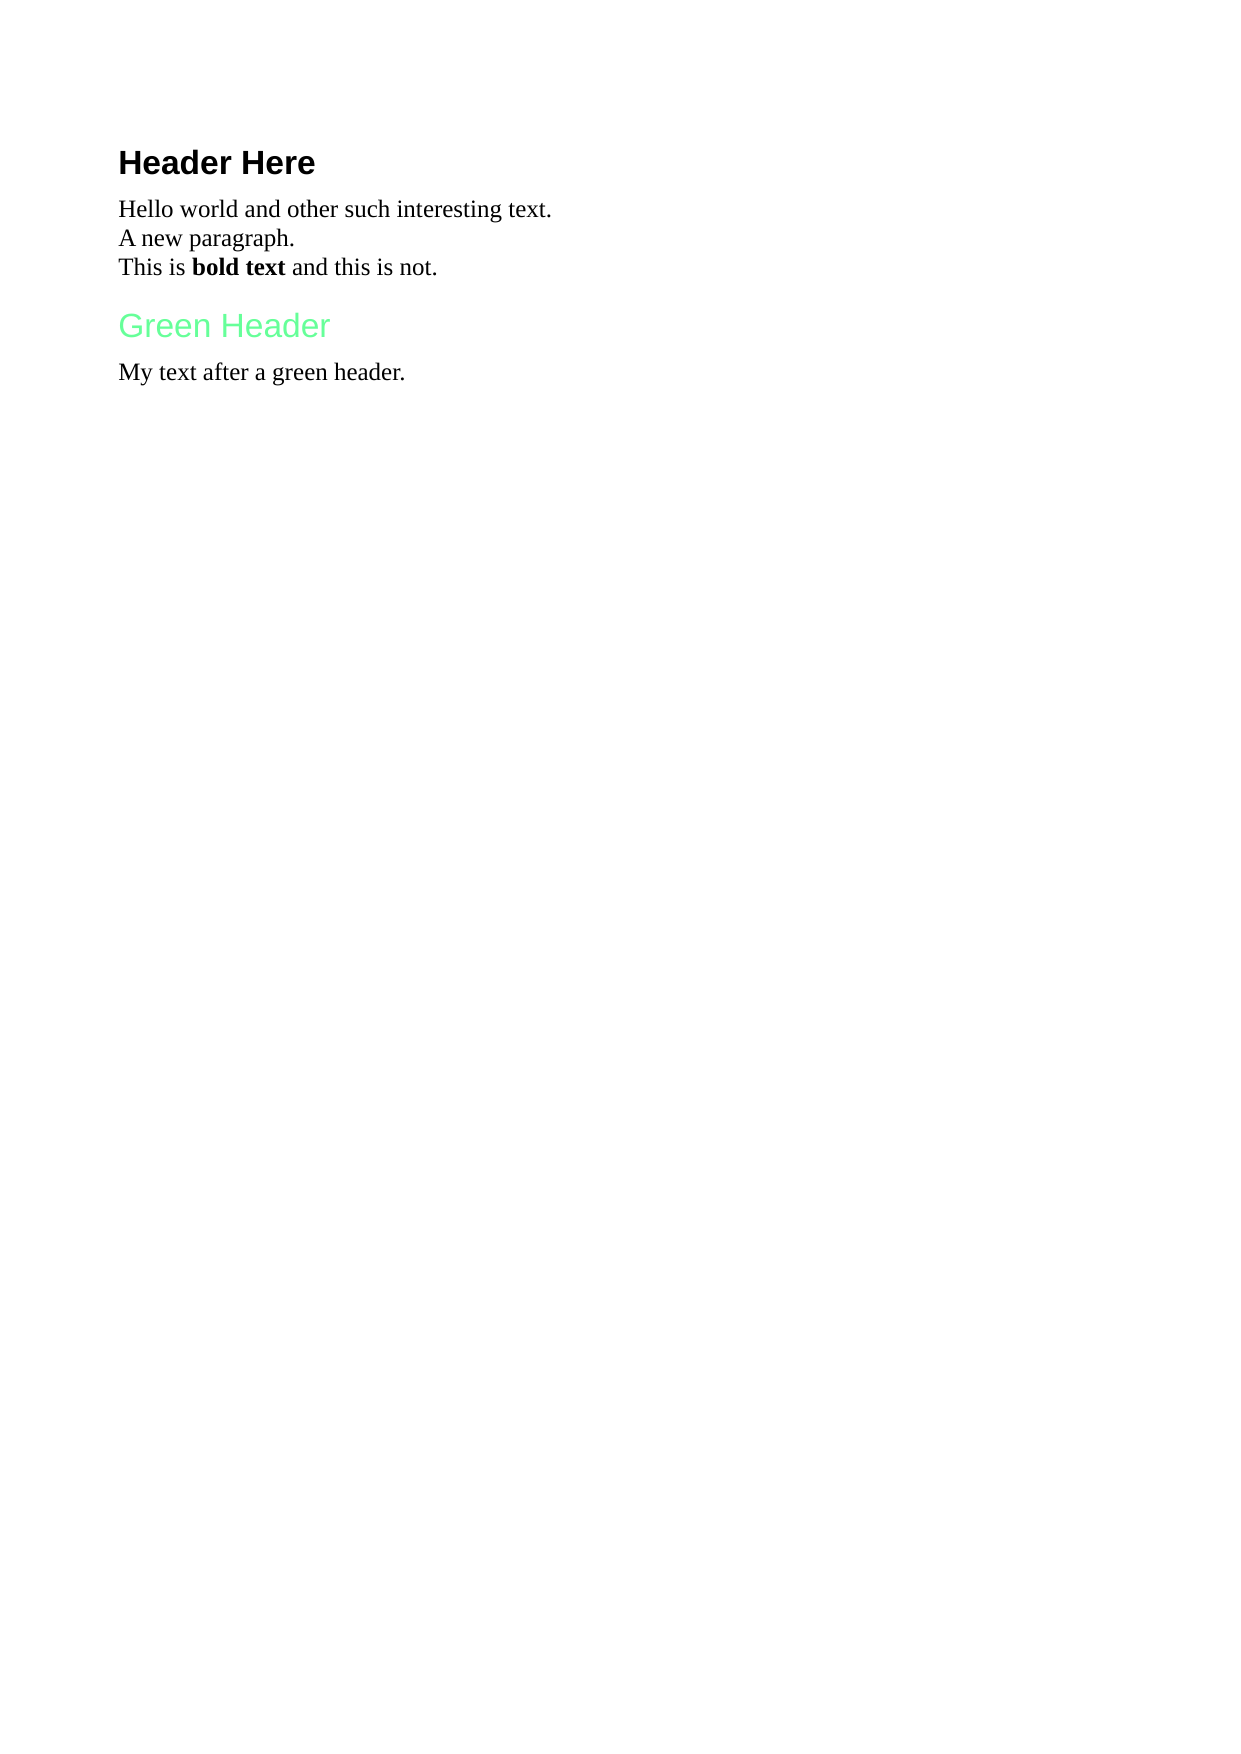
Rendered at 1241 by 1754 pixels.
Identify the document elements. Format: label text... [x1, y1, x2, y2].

text This is bold text and this is not. [118, 252, 1122, 281]
text Hello world and other such interesting text. [118, 194, 1122, 223]
subtitle Header Here [118, 143, 1122, 182]
subtitle Green Header [118, 306, 1122, 344]
text My text after a green header. [118, 357, 1122, 385]
text A new paragraph. [118, 223, 1122, 252]
